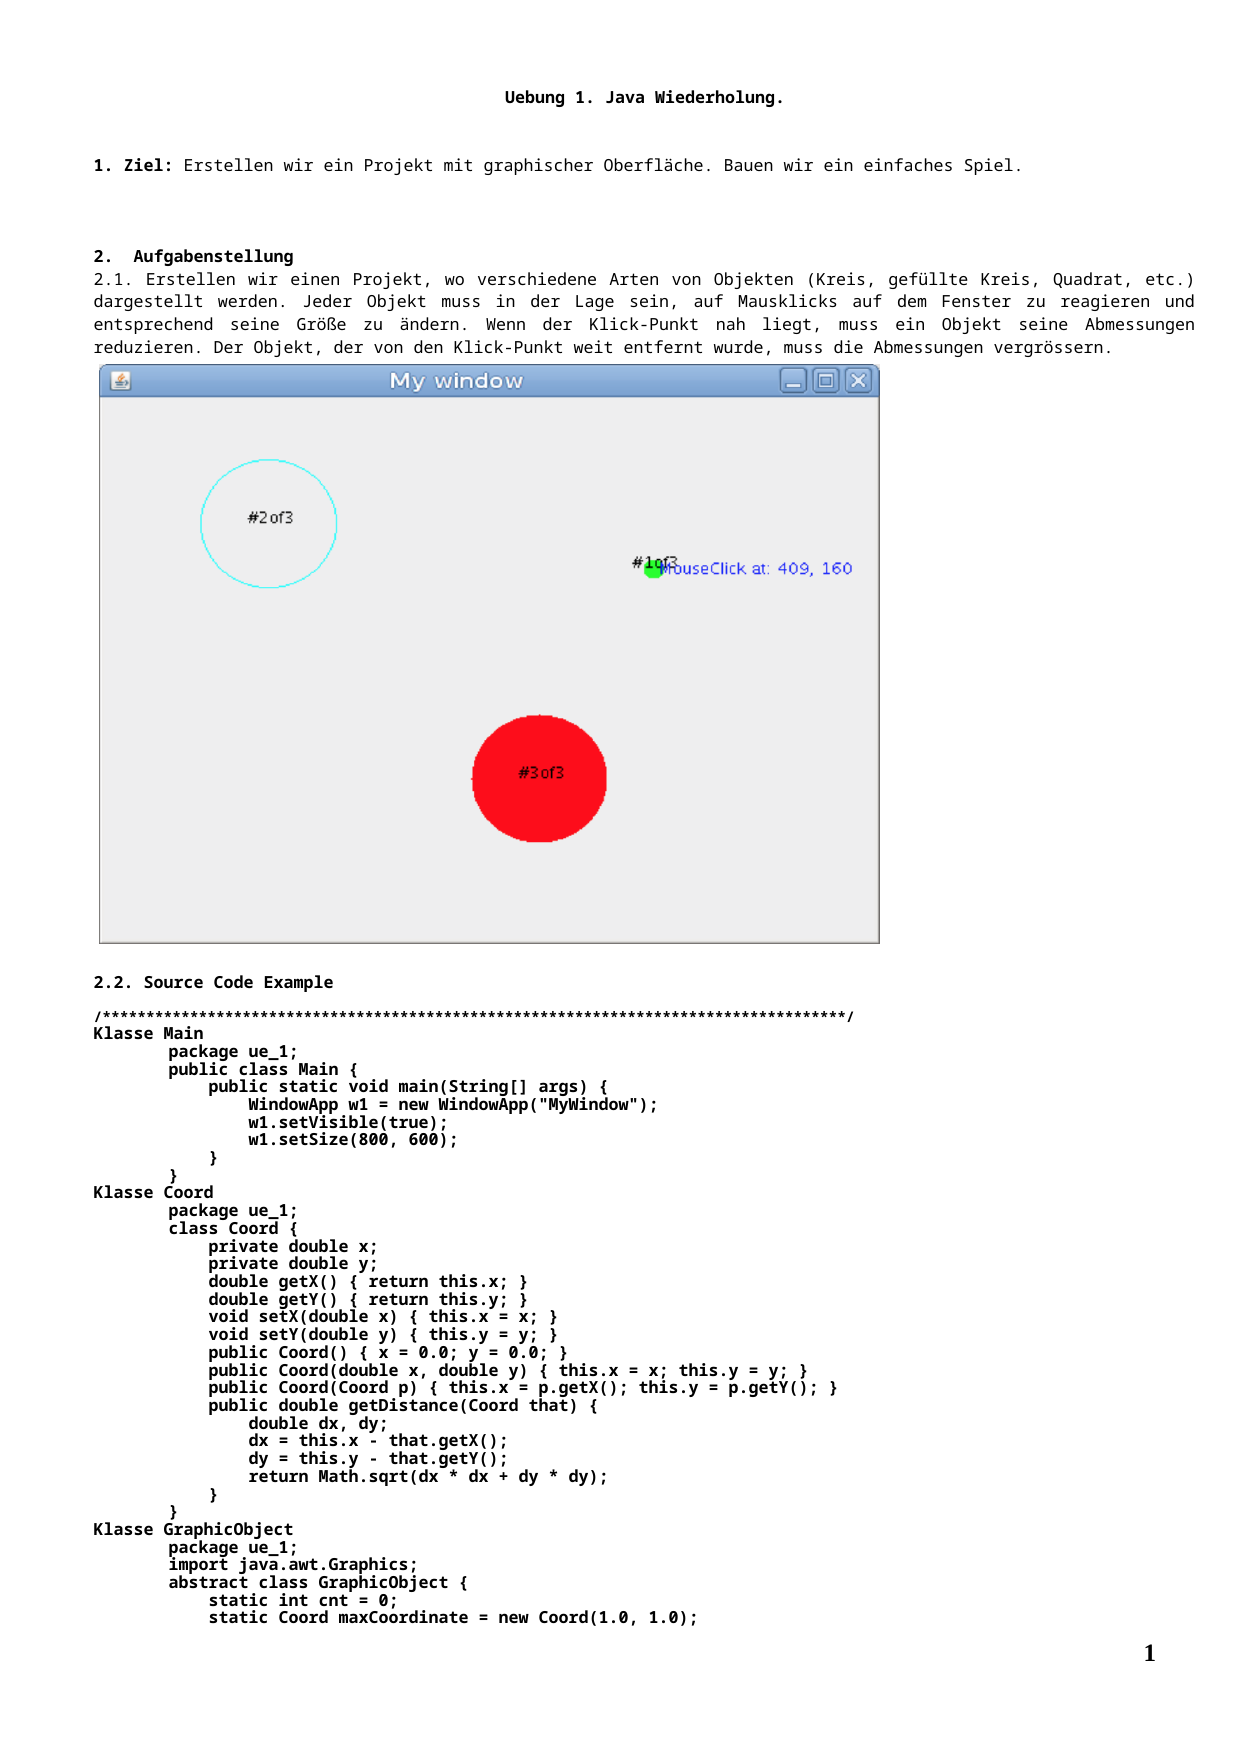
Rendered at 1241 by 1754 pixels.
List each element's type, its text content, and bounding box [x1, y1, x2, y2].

text double dx, dy; [168, 1415, 1196, 1433]
text } [168, 1503, 1196, 1521]
text package ue_1; [168, 1202, 1196, 1220]
text } [168, 1167, 1196, 1185]
text package ue_1; [168, 1539, 1196, 1557]
text dx = this.x - that.getX(); [168, 1433, 1196, 1450]
text public Coord(double x, double y) { this.x = x; this.y = y; } [168, 1362, 1196, 1379]
text static Coord maxCoordinate = new Coord(1.0, 1.0); [168, 1610, 1196, 1627]
text private double y; [168, 1256, 1196, 1273]
text dy = this.y - that.getY(); [168, 1450, 1196, 1468]
text 2.1. Erstellen wir einen Projekt, wo verschiedene Arten von Objekten (Kreis, gefüllte Kreis, Quadrat, etc.) dargestellt werden. Jeder Objekt muss in der Lage sein, auf Mausklicks auf dem Fenster zu reagieren und entsprechend seine Größe zu ändern. Wenn der Klick-Punkt nah liegt, muss ein Objekt seine Abmessungen reduzieren. Der Objekt, der von den Klick-Punkt weit entfernt wurde, muss die Abmessungen vergrössern. [93, 267, 1196, 358]
text public Coord() { x = 0.0; y = 0.0; } [168, 1344, 1196, 1362]
text 1. Ziel: Erstellen wir ein Projekt mit graphischer Oberfläche. Bauen wir ein einfaches Spiel. [93, 154, 1196, 176]
text package ue_1; [168, 1043, 1196, 1061]
text static int cnt = 0; [168, 1592, 1196, 1610]
text } [168, 1486, 1196, 1503]
text public class Main { [168, 1061, 1196, 1078]
text void setY(double y) { this.y = y; } [168, 1326, 1196, 1344]
text Klasse Coord [93, 1185, 1196, 1202]
text WindowApp w1 = new WindowApp("MyWindow"); [168, 1096, 1196, 1114]
text w1.setSize(800, 600); [168, 1132, 1196, 1149]
text void setX(double x) { this.x = x; } [168, 1309, 1196, 1326]
title Uebung 1. Java Wiederholung. [93, 86, 1196, 108]
text double getY() { return this.y; } [168, 1291, 1196, 1309]
text double getX() { return this.x; } [168, 1273, 1196, 1291]
text public static void main(String[] args) { [168, 1078, 1196, 1096]
text } [168, 1149, 1196, 1167]
picture [93, 358, 884, 948]
text public Coord(Coord p) { this.x = p.getX(); this.y = p.getY(); } [168, 1379, 1196, 1397]
text abstract class GraphicObject { [168, 1574, 1196, 1592]
text class Coord { [168, 1220, 1196, 1238]
text 2. Aufgabenstellung [93, 244, 1196, 267]
text import java.awt.Graphics; [168, 1557, 1196, 1574]
text Klasse Main [93, 1025, 1196, 1043]
text /*************************************************************************************/ [93, 1009, 1196, 1025]
text 2.2. Source Code Example [93, 971, 1196, 993]
text return Math.sqrt(dx * dx + dy * dy); [168, 1468, 1196, 1486]
text public double getDistance(Coord that) { [168, 1397, 1196, 1415]
text private double x; [168, 1238, 1196, 1256]
text Klasse GraphicObject [93, 1521, 1196, 1539]
text w1.setVisible(true); [168, 1114, 1196, 1132]
